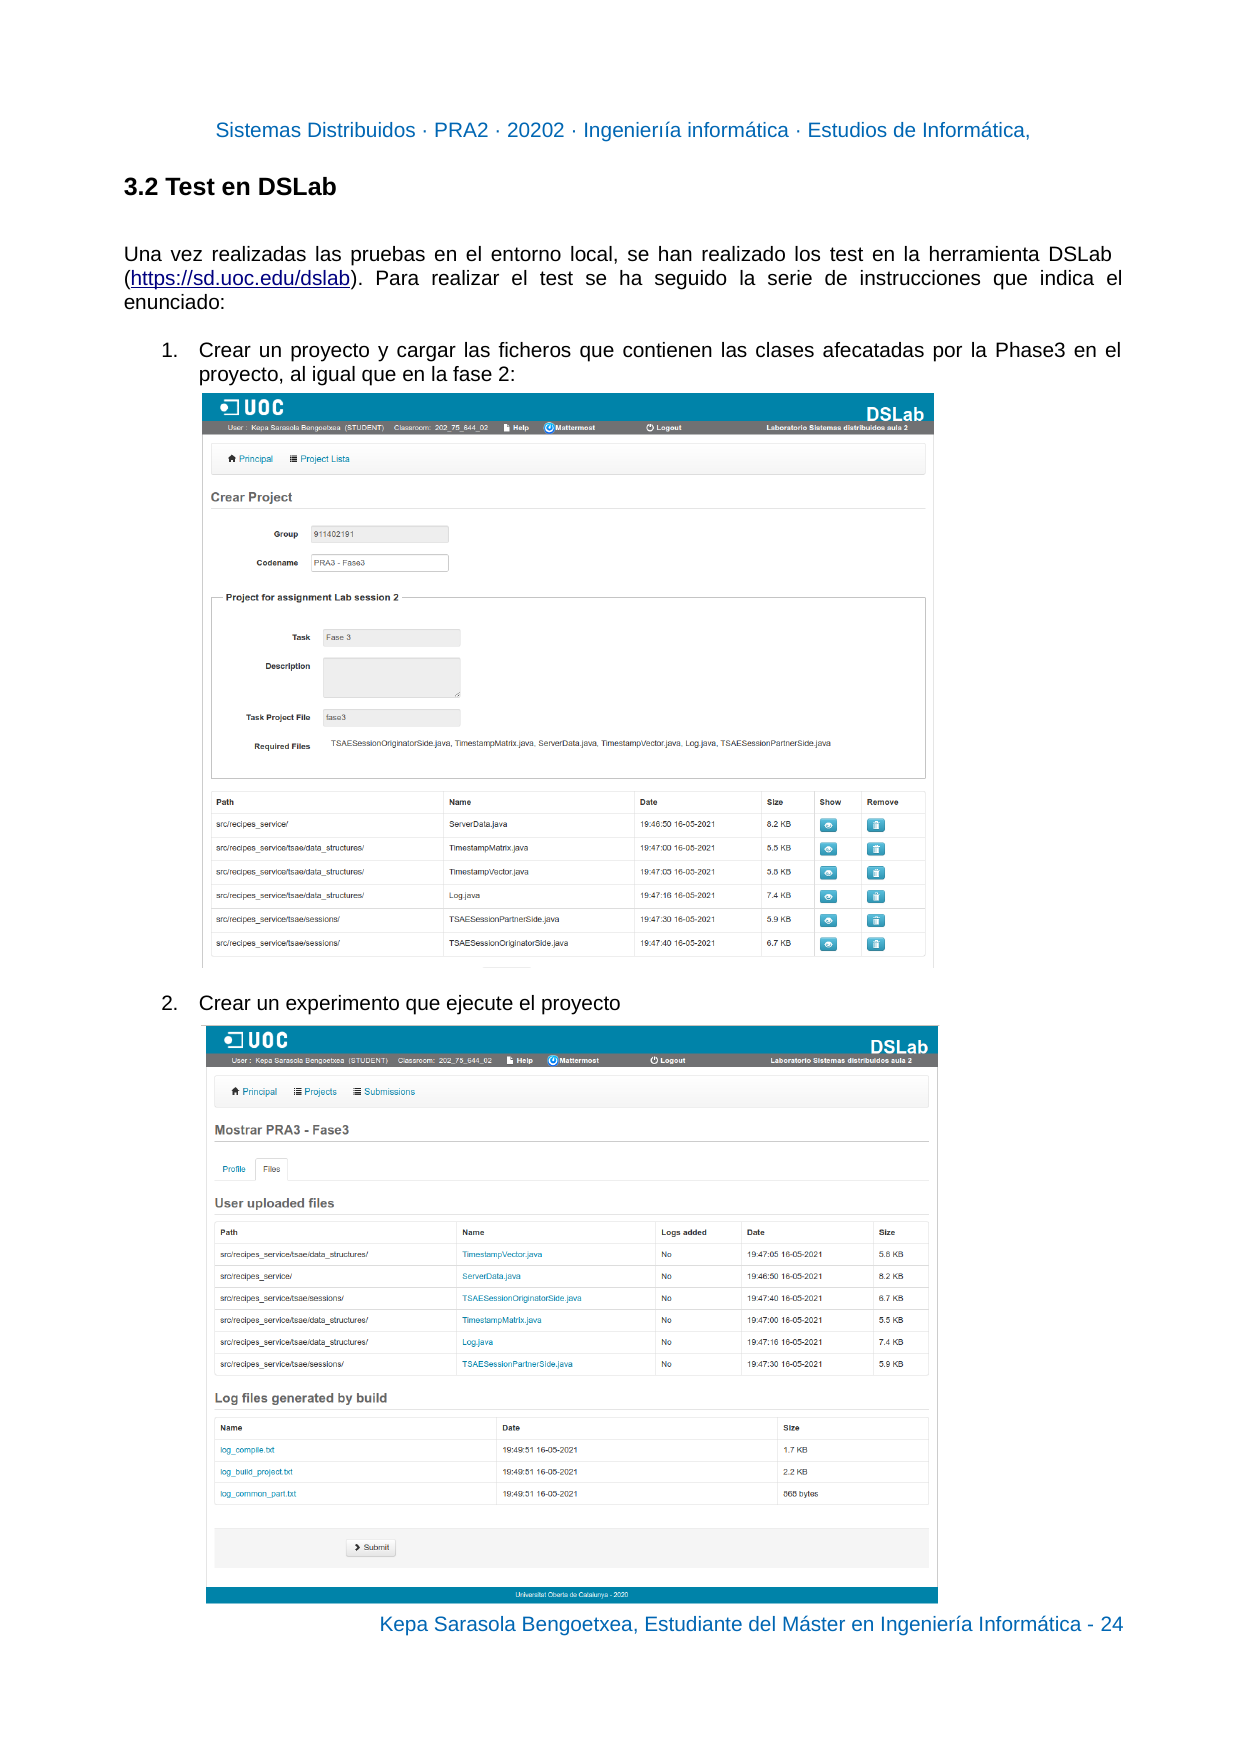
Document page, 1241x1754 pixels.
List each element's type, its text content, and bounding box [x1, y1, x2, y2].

list Crear un experimento que ejecute el proyecto [161, 991, 1123, 1015]
picture [221, 404, 227, 411]
picture [263, 1032, 273, 1047]
picture [277, 1032, 287, 1047]
picture [225, 400, 238, 415]
list Crear un proyecto y cargar las ficheros que contienen las clases afecatadas por la Phase3 en el proyecto, al igual que en la fase 2: [161, 337, 1123, 385]
subtitle 3.2 Test en DSLab [123, 172, 1123, 200]
picture [259, 400, 269, 415]
picture [201, 1025, 940, 1607]
picture [200, 393, 937, 968]
picture [273, 400, 282, 415]
picture [250, 1033, 259, 1047]
picture [246, 400, 255, 415]
text Una vez realizadas las pruebas en el entorno local, se han realizado los test en la herramienta DSLab (https://sd.uoc.edu/dslab). Para realizar el test se ha seguido la serie de instrucciones que indica el enunciado: [123, 242, 1123, 313]
